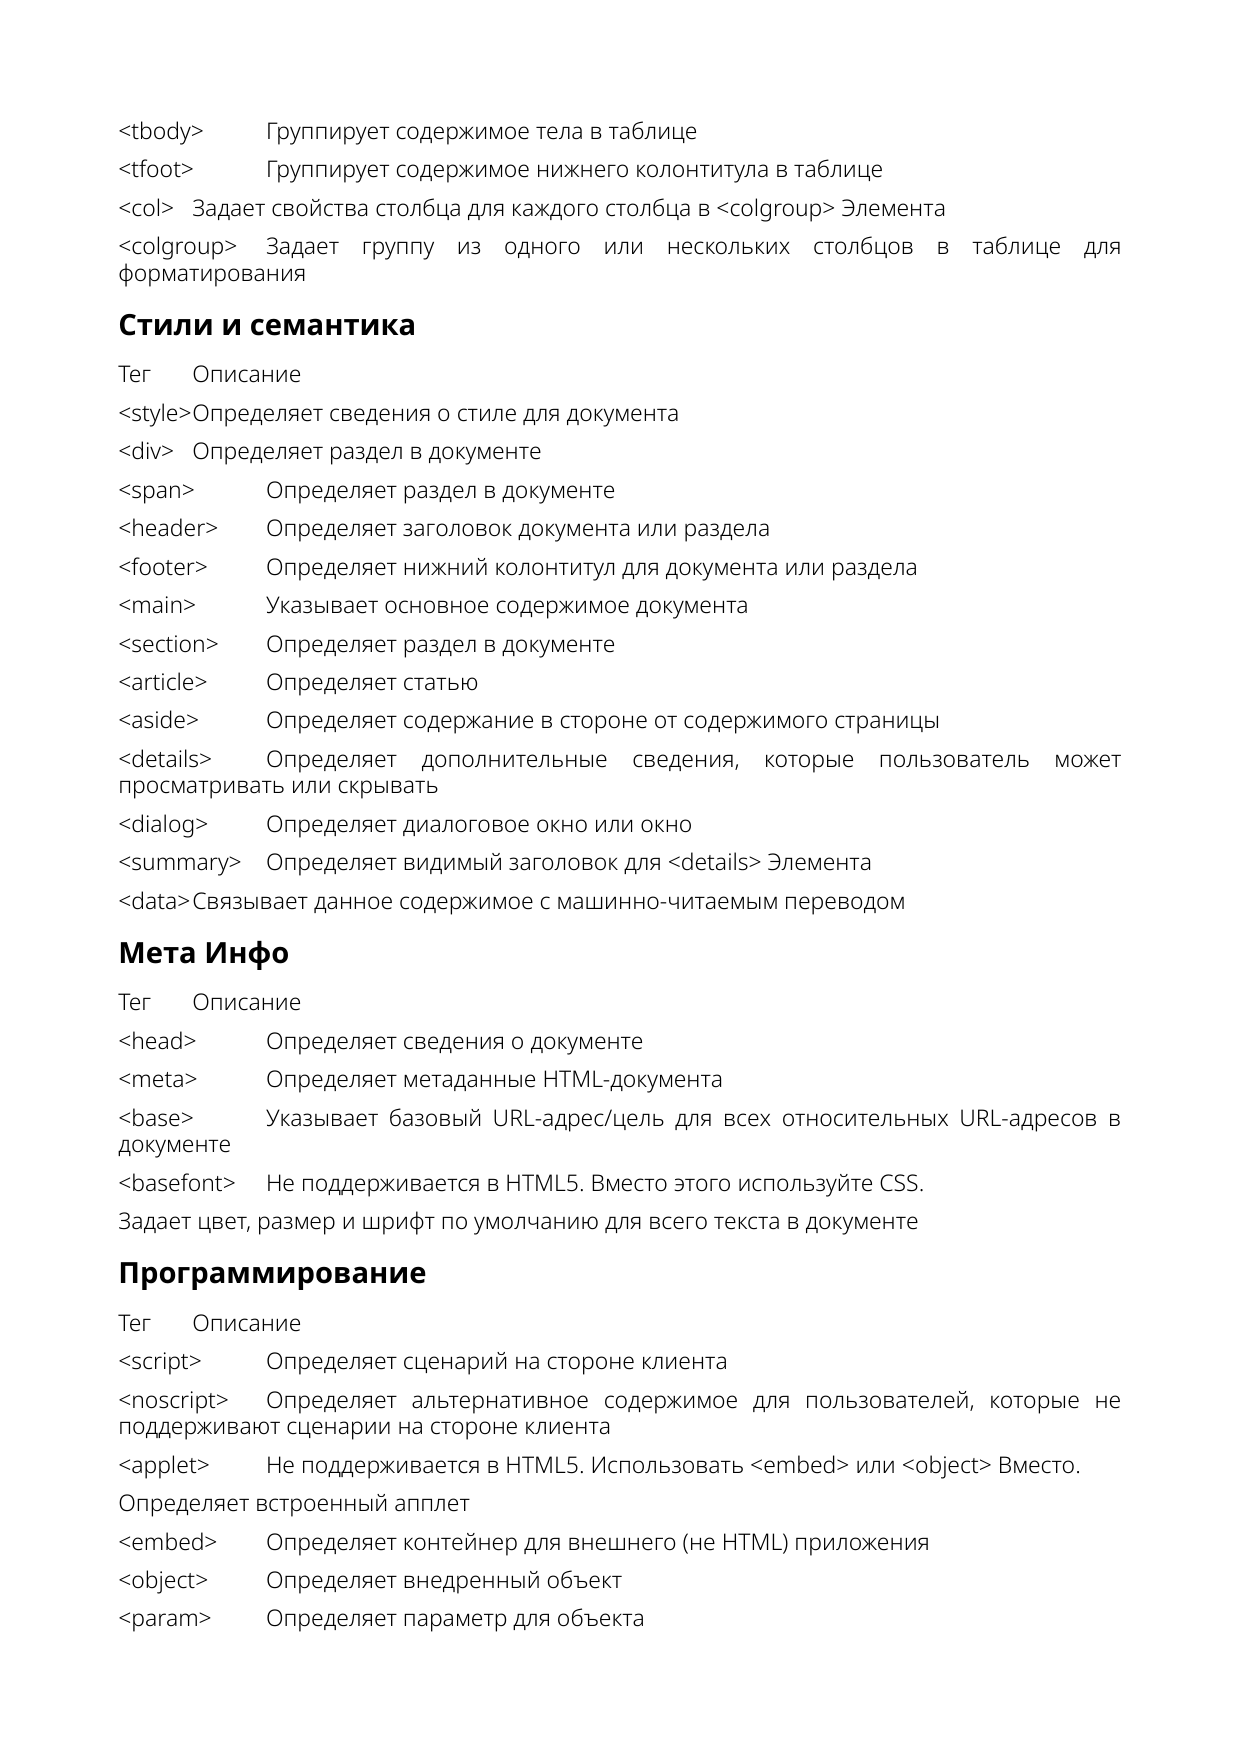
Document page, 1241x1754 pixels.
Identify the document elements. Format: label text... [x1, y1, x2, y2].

text <noscript> Определяет альтернативное содержимое для пользователей, которые не поддерживают сценарии на стороне клиента [118, 1387, 1122, 1440]
text <section> Определяет раздел в документе [118, 631, 1122, 657]
text <tfoot> Группирует содержимое нижнего колонтитула в таблице [118, 157, 1122, 183]
text <article> Определяет статью [118, 669, 1122, 696]
text <base> Указывает базовый URL-адрес/цель для всех относительных URL-адресов в документе [118, 1105, 1122, 1158]
text <summary> Определяет видимый заголовок для <details> Элемента [118, 849, 1122, 876]
text <param> Определяет параметр для объекта [118, 1606, 1122, 1632]
text Тег Описание [118, 1310, 1122, 1337]
text Тег Описание [118, 989, 1122, 1016]
subtitle Мета Инфо [118, 932, 1122, 972]
text <style> Определяет сведения о стиле для документа [118, 400, 1122, 427]
text <header> Определяет заголовок документа или раздела [118, 515, 1122, 542]
text <aside> Определяет содержание в стороне от содержимого страницы [118, 708, 1122, 734]
text Определяет встроенный апплет [118, 1490, 1122, 1517]
text Задает цвет, размер и шрифт по умолчанию для всего текста в документе [118, 1208, 1122, 1235]
text <col> Задает свойства столбца для каждого столбца в <colgroup> Элемента [118, 195, 1122, 222]
text <applet> Не поддерживается в HTML5. Использовать <embed> или <object> Вместо. [118, 1452, 1122, 1478]
text <data> Связывает данное содержимое с машинно-читаемым переводом [118, 888, 1122, 914]
text <footer> Определяет нижний колонтитул для документа или раздела [118, 554, 1122, 580]
text <script> Определяет сценарий на стороне клиента [118, 1348, 1122, 1375]
text <basefont> Не поддерживается в HTML5. Вместо этого используйте CSS. [118, 1170, 1122, 1196]
subtitle Программирование [118, 1253, 1122, 1292]
subtitle Стили и семантика [118, 304, 1122, 344]
text <dialog> Определяет диалоговое окно или окно [118, 811, 1122, 838]
text <object> Определяет внедренный объект [118, 1567, 1122, 1594]
text <tbody> Группирует содержимое тела в таблице [118, 118, 1122, 145]
text <span> Определяет раздел в документе [118, 477, 1122, 503]
text <meta> Определяет метаданные HTML-документа [118, 1066, 1122, 1093]
text <colgroup> Задает группу из одного или нескольких столбцов в таблице для форматирования [118, 233, 1122, 287]
text <main> Указывает основное содержимое документа [118, 592, 1122, 619]
text <head> Определяет сведения о документе [118, 1028, 1122, 1054]
text Тег Описание [118, 362, 1122, 388]
text <div> Определяет раздел в документе [118, 438, 1122, 465]
text <embed> Определяет контейнер для внешнего (не HTML) приложения [118, 1529, 1122, 1555]
text <details> Определяет дополнительные сведения, которые пользователь может просматривать или скрывать [118, 746, 1122, 799]
